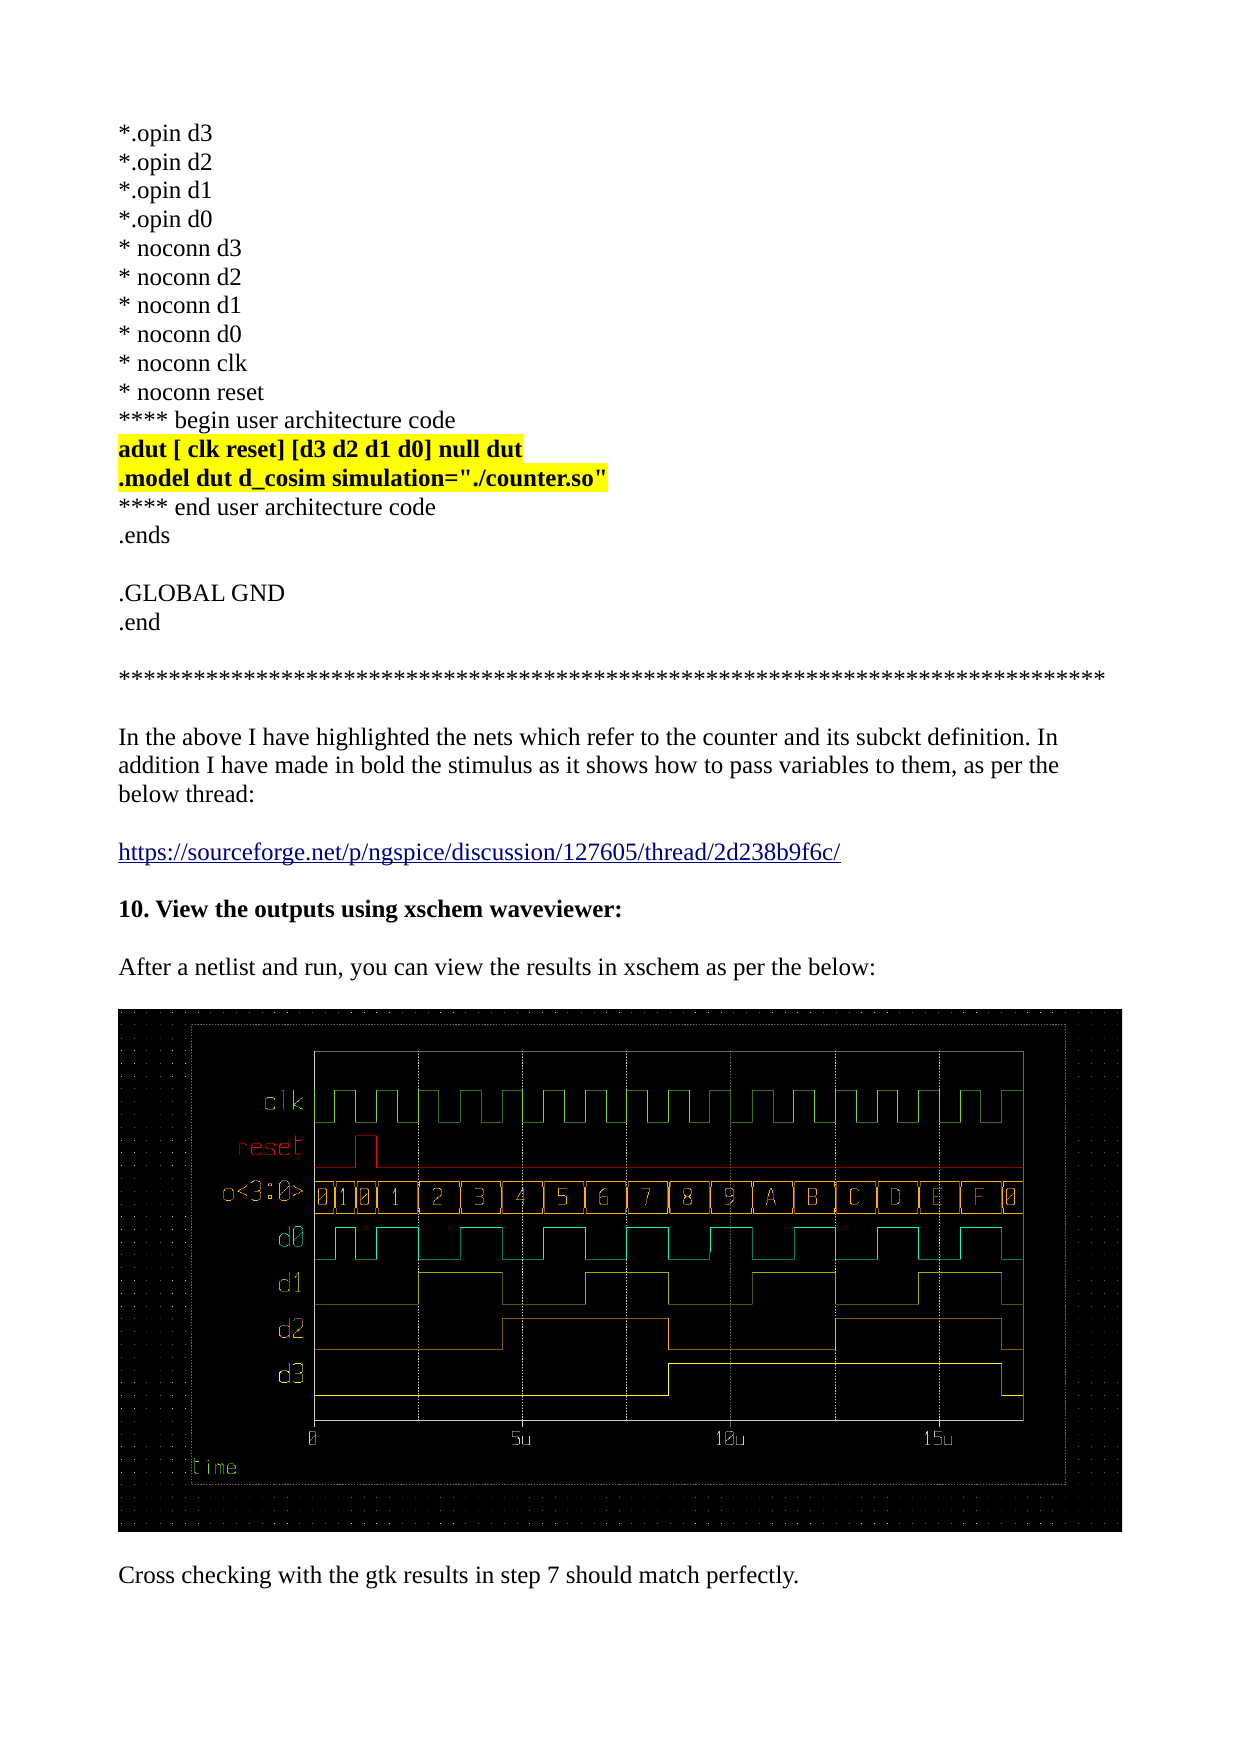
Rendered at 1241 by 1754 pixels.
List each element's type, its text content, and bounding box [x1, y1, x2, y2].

text *.opin d1 [118, 176, 1122, 204]
text adut [ clk reset] [d3 d2 d1 d0] null dut [118, 434, 1122, 463]
text * noconn reset [118, 377, 1122, 406]
text *.opin d3 [118, 118, 1122, 147]
text Cross checking with the gtk results in step 7 should match perfectly. [118, 1560, 1122, 1589]
text 10. View the outputs using xschem waveviewer: [118, 894, 1122, 923]
text *.opin d0 [118, 204, 1122, 233]
picture [118, 1009, 1123, 1532]
text .model dut d_cosim simulation="./counter.so" [118, 463, 1122, 492]
text * noconn d0 [118, 319, 1122, 348]
text .end [118, 607, 1122, 636]
text In the above I have highlighted the nets which refer to the counter and its subckt definition. In addition I have made in bold the stimulus as it shows how to pass variables to them, as per the below thread: [118, 722, 1122, 808]
text .ends [118, 521, 1122, 549]
text https://sourceforge.net/p/ngspice/discussion/127605/thread/2d238b9f6c/ [118, 837, 1122, 866]
text * noconn d3 [118, 233, 1122, 262]
text **** end user architecture code [118, 492, 1122, 521]
text .GLOBAL GND [118, 578, 1122, 607]
text *.opin d2 [118, 147, 1122, 176]
text * noconn d1 [118, 291, 1122, 319]
text After a netlist and run, you can view the results in xschem as per the below: [118, 952, 1122, 981]
text * noconn d2 [118, 262, 1122, 291]
text **** begin user architecture code [118, 406, 1122, 434]
text ******************************************************************************* [118, 664, 1122, 693]
text * noconn clk [118, 348, 1122, 377]
